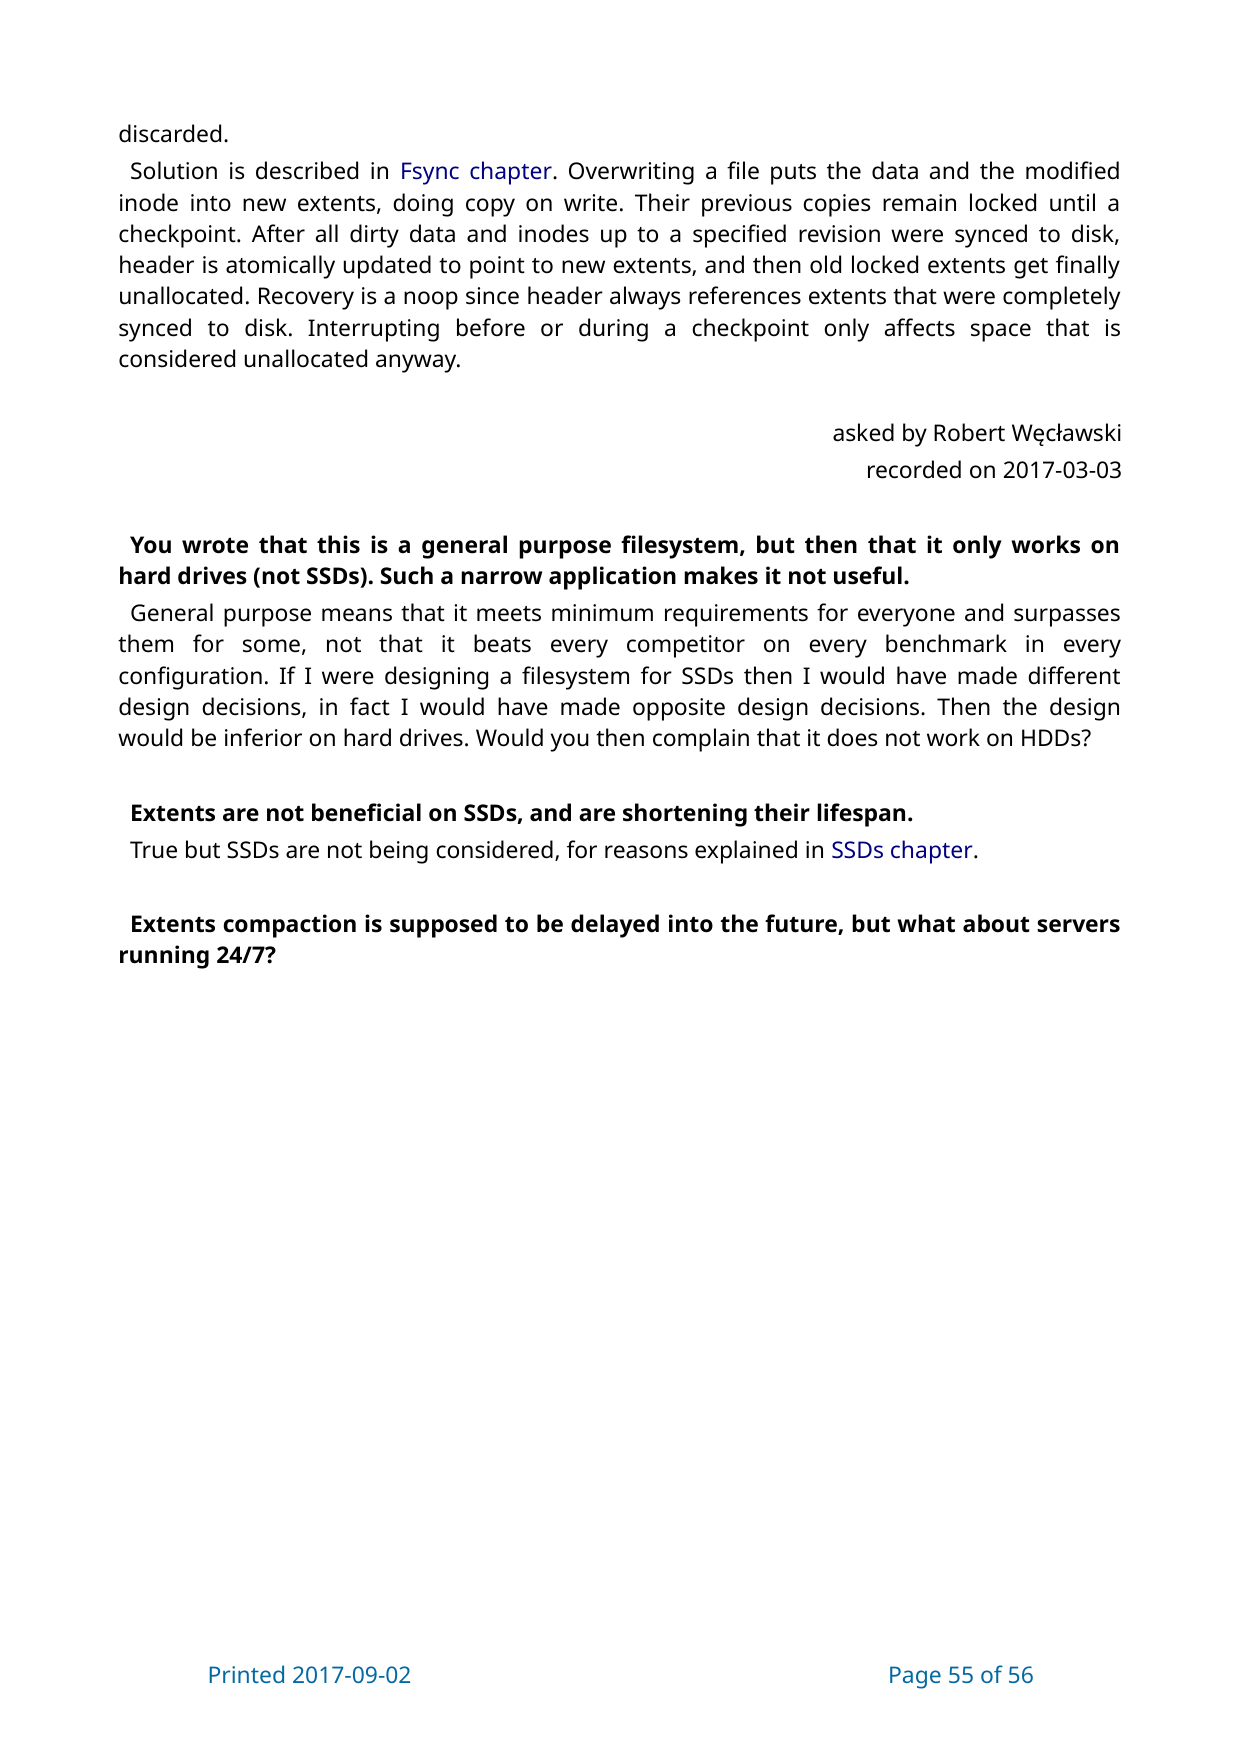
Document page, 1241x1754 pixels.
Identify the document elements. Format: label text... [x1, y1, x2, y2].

text recorded on 2017-03-03 [118, 454, 1122, 486]
text Extents are not beneficial on SSDs, and are shortening their lifespan. [118, 797, 1122, 828]
text asked by Robert Węcławski [118, 417, 1122, 448]
text You wrote that this is a general purpose filesystem, but then that it only works on hard drives (not SSDs). Such a narrow application makes it not useful. [118, 529, 1122, 591]
text General purpose means that it meets minimum requirements for everyone and surpasses them for some, not that it beats every competitor on every benchmark in every configuration. If I were designing a filesystem for SSDs then I would have made different design decisions, in fact I would have made opposite design decisions. Then the design would be inferior on hard drives. Would you then complain that it does not work on HDDs? [118, 597, 1122, 753]
text True but SSDs are not being considered, for reasons explained in SSDs chapter. [118, 834, 1122, 865]
text discarded. [118, 118, 1122, 149]
text Extents compaction is supposed to be delayed into the future, but what about servers running 24/7? [118, 908, 1122, 971]
text Solution is described in Fsync chapter. Overwriting a file puts the data and the modified inode into new extents, doing copy on write. Their previous copies remain locked until a checkpoint. After all dirty data and inodes up to a specified revision were synced to disk, header is atomically updated to point to new extents, and then old locked extents get finally unallocated. Recovery is a noop since header always references extents that were completely synced to disk. Interrupting before or during a checkpoint only affects space that is considered unallocated anyway. [118, 155, 1122, 374]
